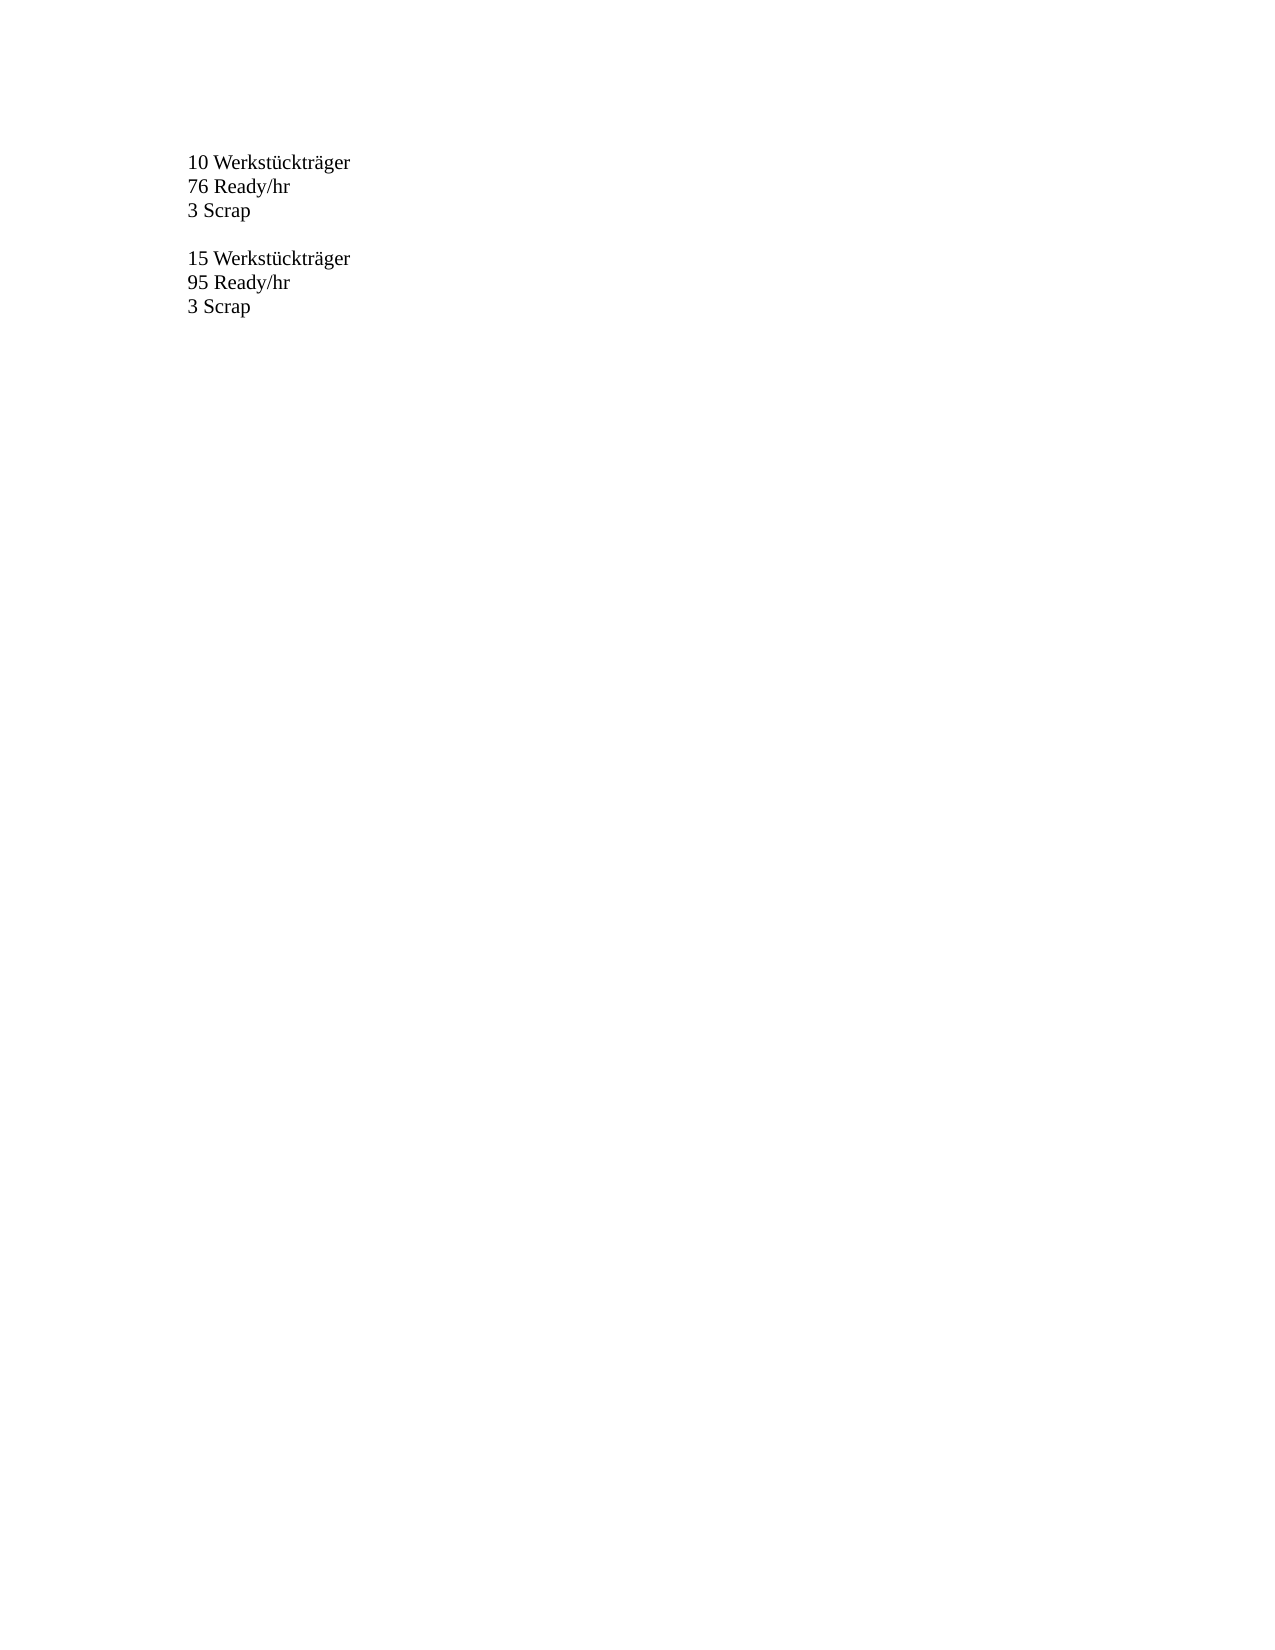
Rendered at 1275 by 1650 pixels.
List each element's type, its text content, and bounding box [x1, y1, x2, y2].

text 76 Ready/hr [187, 174, 1087, 198]
text 95 Ready/hr [187, 270, 1087, 294]
text 3 Scrap [187, 294, 1087, 318]
text 15 Werkstückträger [187, 246, 1087, 270]
text 10 Werkstückträger [187, 150, 1087, 174]
text 3 Scrap [187, 198, 1087, 222]
